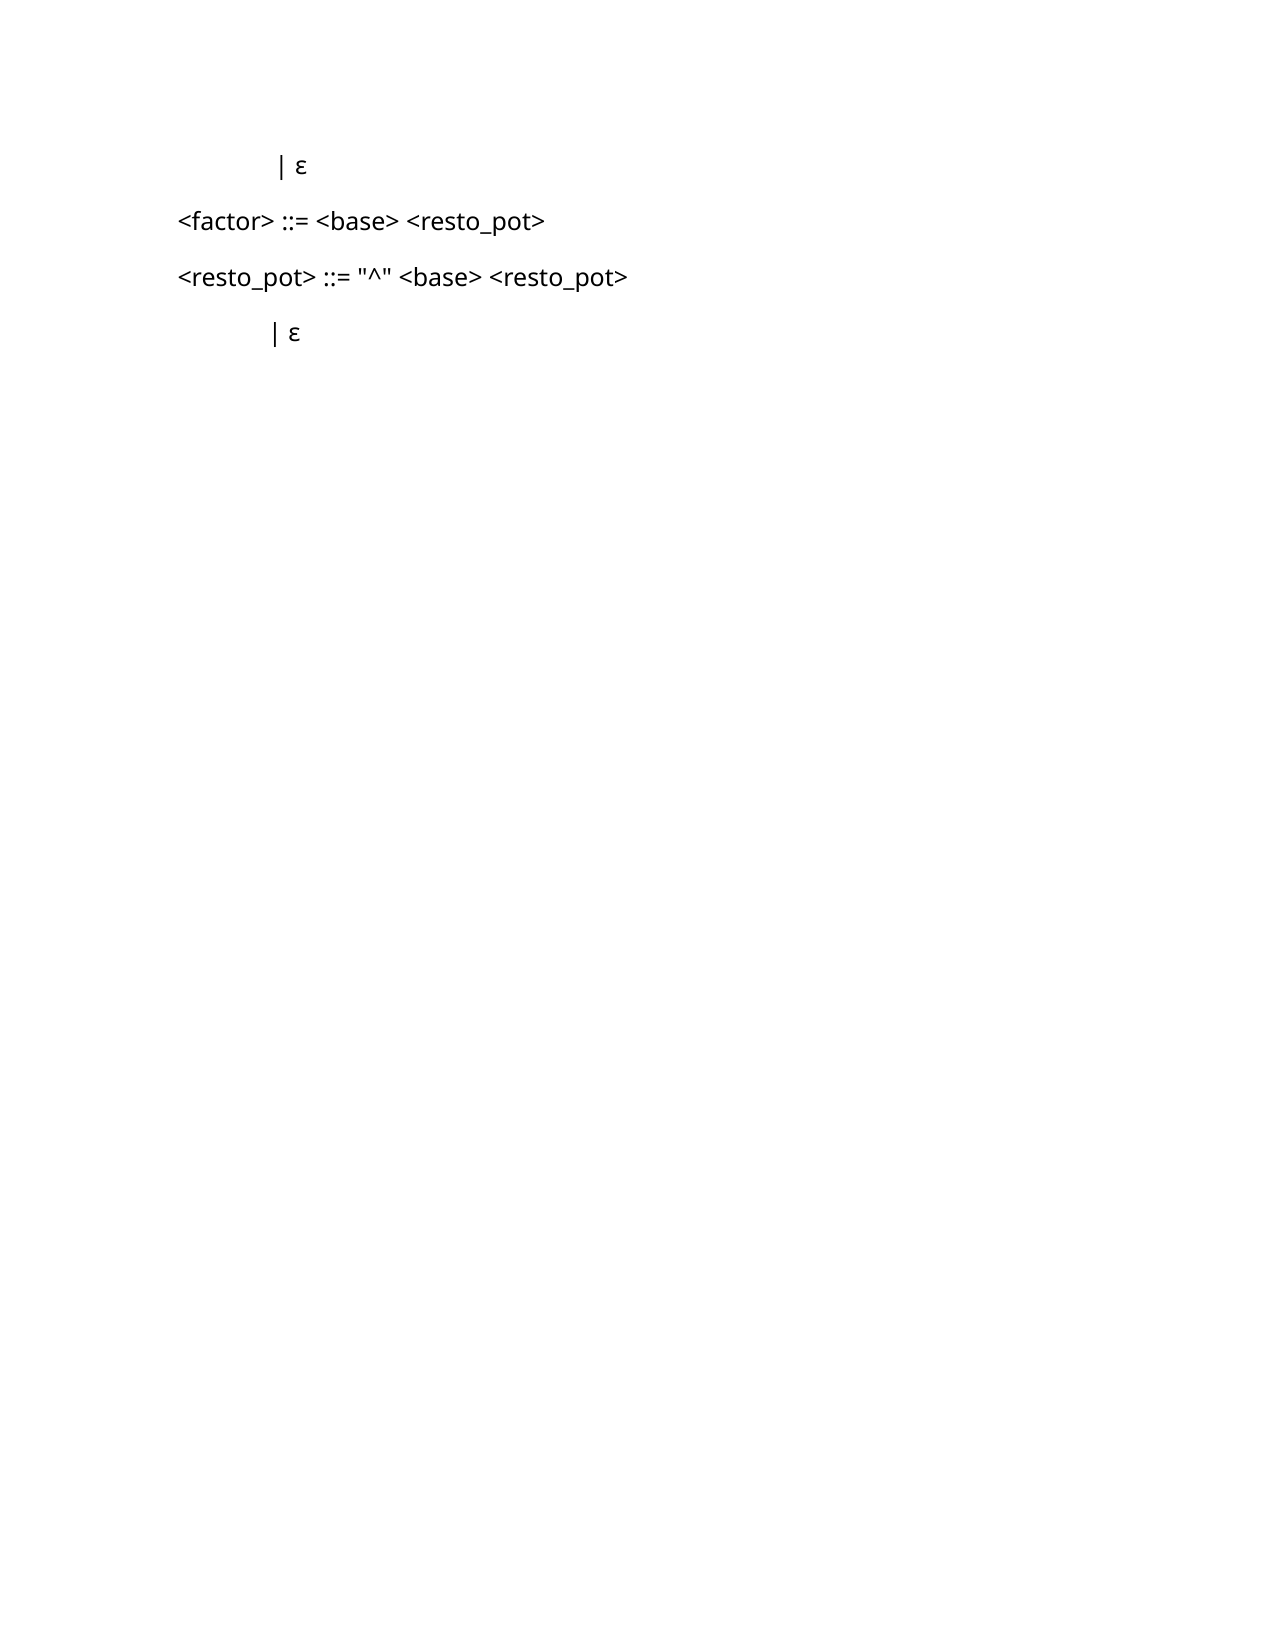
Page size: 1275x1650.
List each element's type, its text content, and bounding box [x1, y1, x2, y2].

text <resto_pot> ::= "^" <base> <resto_pot> [177, 259, 1098, 293]
text | ε [177, 148, 1098, 182]
text <factor> ::= <base> <resto_pot> [177, 203, 1098, 237]
text | ε [177, 315, 1098, 349]
